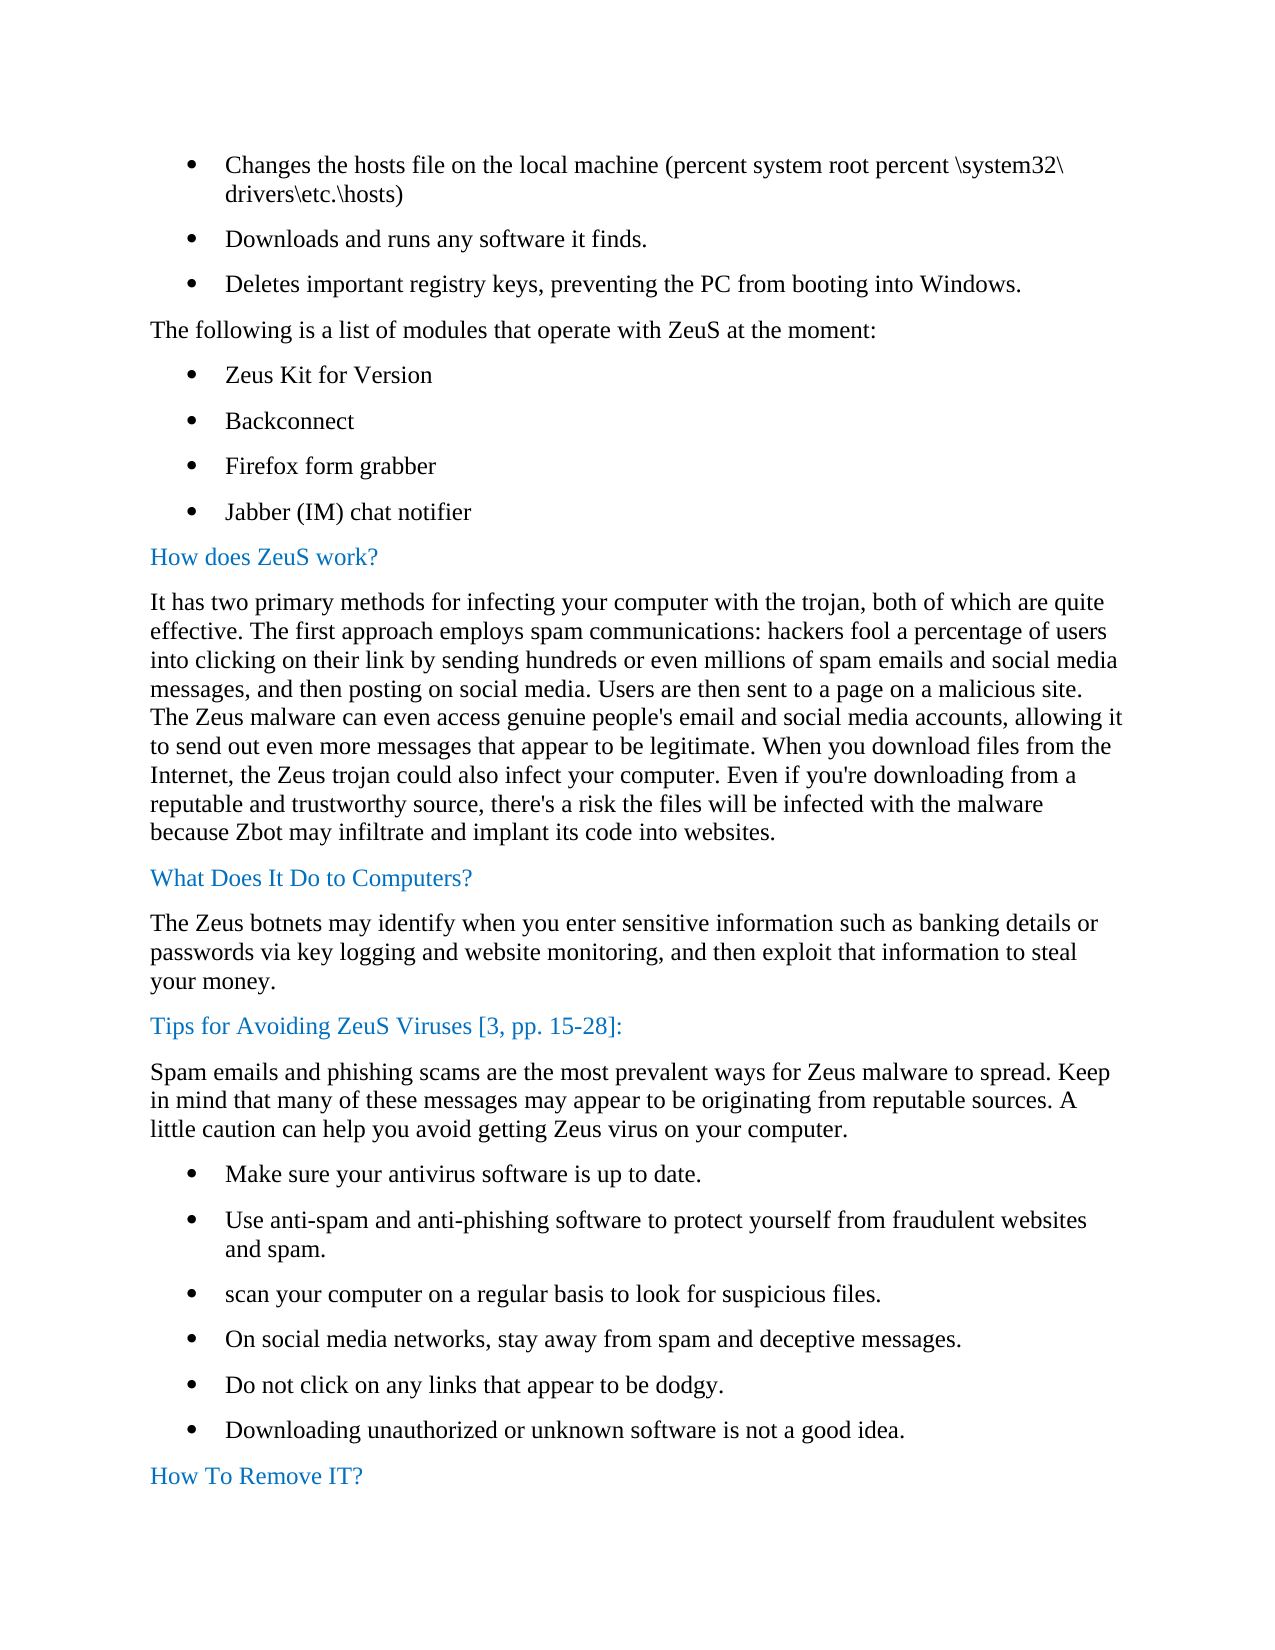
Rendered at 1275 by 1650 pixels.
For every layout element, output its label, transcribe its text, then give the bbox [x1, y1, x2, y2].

text Spam emails and phishing scams are the most prevalent ways for Zeus malware to spread. Keep in mind that many of these messages may appear to be originating from reputable sources. A little caution can help you avoid getting Zeus virus on your computer. [150, 1057, 1125, 1143]
list Jabber (IM) chat notifier [187, 497, 1125, 525]
text What Does It Do to Computers? [150, 863, 1125, 892]
list On social media networks, stay away from spam and deceptive messages. [187, 1324, 1125, 1353]
list Firefox form grabber [187, 451, 1125, 480]
list Use anti-spam and anti-phishing software to protect yourself from fraudulent websites and spam. [187, 1205, 1125, 1262]
text Tips for Avoiding ZeuS Viruses [3, pp. 15-28]: [150, 1011, 1125, 1040]
text It has two primary methods for infecting your computer with the trojan, both of which are quite effective. The first approach employs spam communications: hackers fool a percentage of users into clicking on their link by sending hundreds or even millions of spam emails and social media messages, and then posting on social media. Users are then sent to a page on a malicious site. The Zeus malware can even access genuine people's email and social media accounts, allowing it to send out even more messages that appear to be legitimate. When you download files from the Internet, the Zeus trojan could also infect your computer. Even if you're downloading from a reputable and trustworthy source, there's a risk the files will be infected with the malware because Zbot may infiltrate and implant its code into websites. [150, 587, 1125, 846]
list Backconnect [187, 406, 1125, 434]
text The following is a list of modules that operate with ZeuS at the moment: [150, 315, 1125, 344]
list Downloading unauthorized or unknown software is not a good idea. [187, 1415, 1125, 1444]
list scan your computer on a regular basis to look for suspicious files. [187, 1279, 1125, 1308]
list Deletes important registry keys, preventing the PC from booting into Windows. [187, 269, 1125, 298]
text The Zeus botnets may identify when you enter sensitive information such as banking details or passwords via key logging and website monitoring, and then exploit that information to steal your money. [150, 908, 1125, 994]
list Changes the hosts file on the local machine (percent system root percent \system32\drivers\etc.\hosts) [187, 150, 1125, 207]
list Zeus Kit for Version [187, 360, 1125, 389]
text How does ZeuS work? [150, 542, 1125, 571]
list Do not click on any links that appear to be dodgy. [187, 1370, 1125, 1399]
list Downloads and runs any software it finds. [187, 224, 1125, 253]
list Make sure your antivirus software is up to date. [187, 1159, 1125, 1188]
text How To Remove IT? [150, 1461, 1125, 1489]
